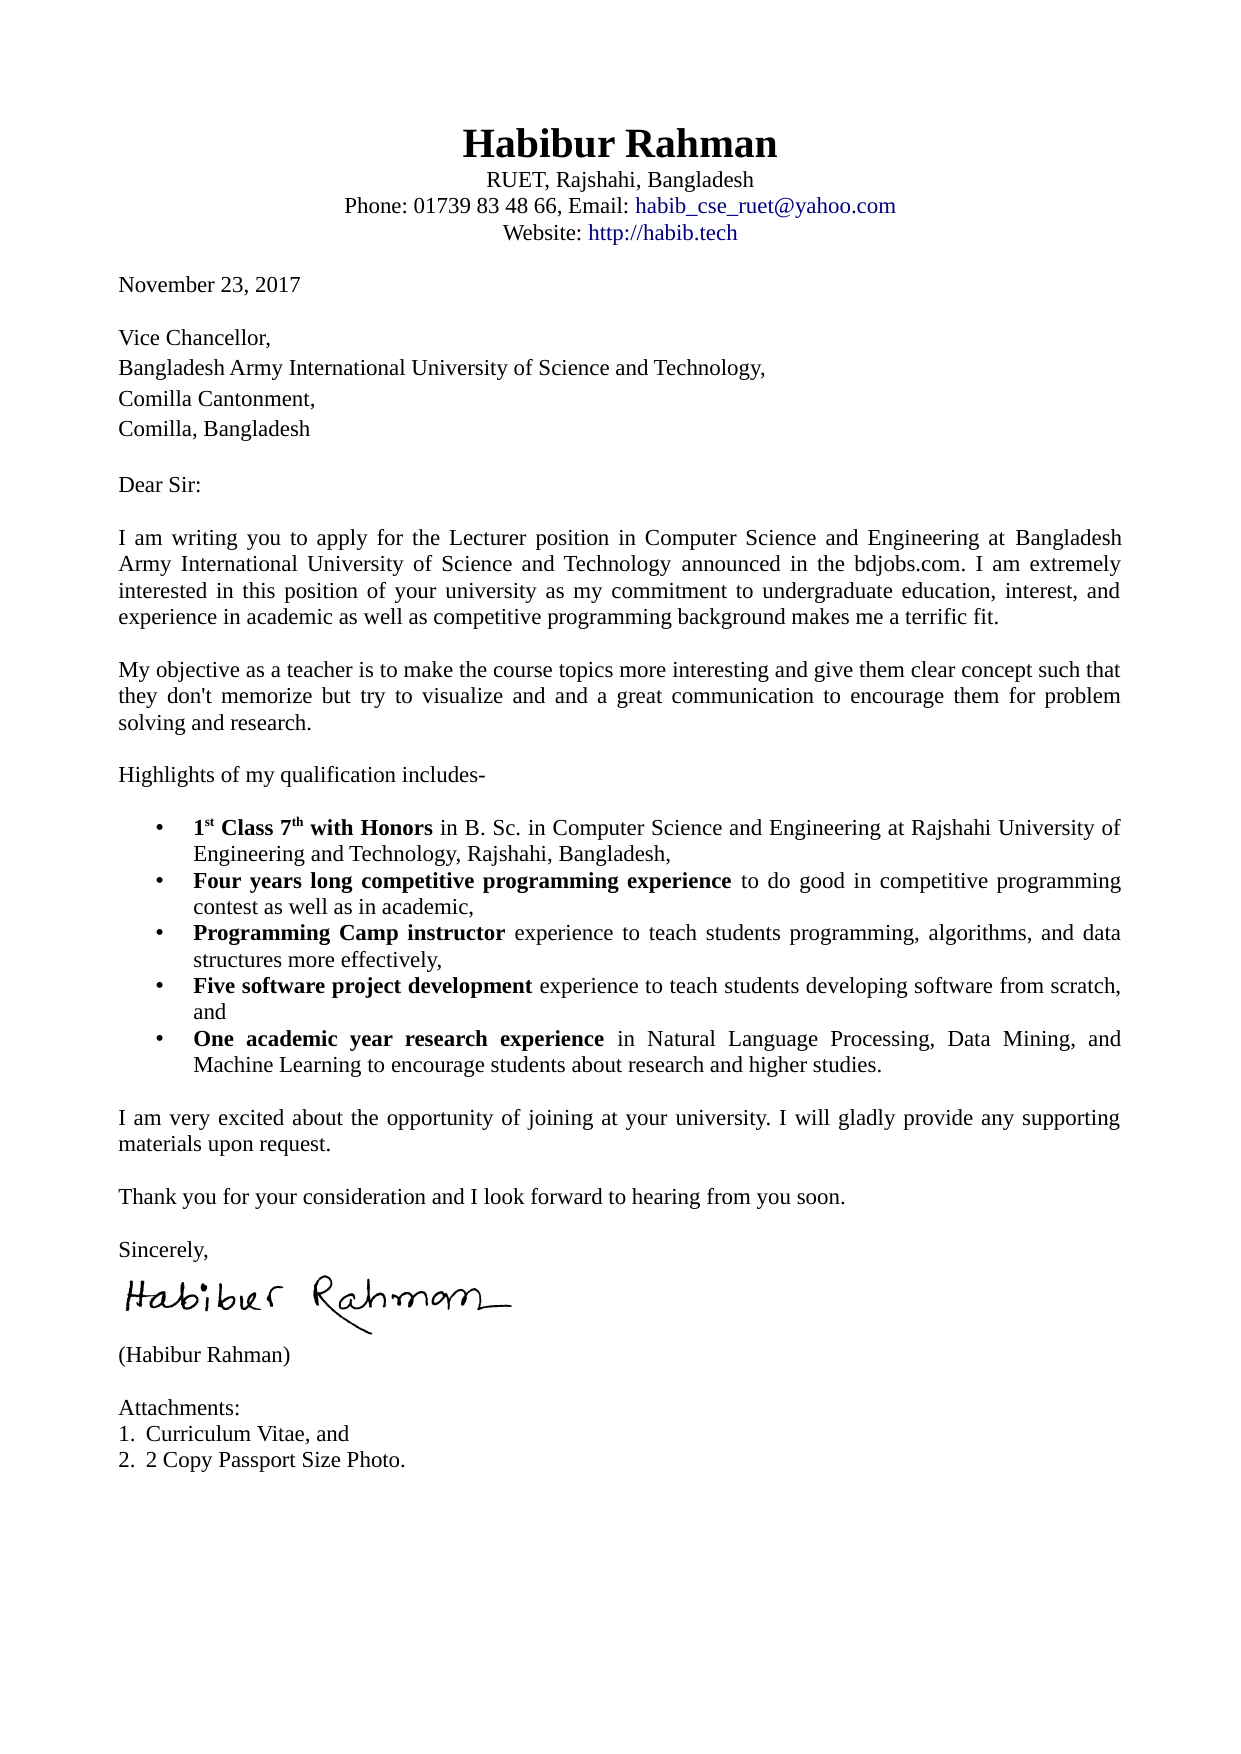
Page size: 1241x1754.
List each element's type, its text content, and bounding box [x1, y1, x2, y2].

text Dear Sir: [118, 471, 1122, 498]
text Vice Chancellor, [118, 324, 1122, 351]
text My objective as a teacher is to make the course topics more interesting and give them clear concept such that they don't memorize but try to visualize and and a great communication to encourage them for problem solving and research. [118, 656, 1122, 735]
text Phone: 01739 83 48 66, Email: habib_cse_ruet@yahoo.com [118, 192, 1122, 219]
list One academic year research experience in Natural Language Processing, Data Mining, and Machine Learning to encourage students about research and higher studies. [156, 1025, 1122, 1077]
list 1st Class 7th with Honors in B. Sc. in Computer Science and Engineering at Rajshahi University of Engineering and Technology, Rajshahi, Bangladesh, [156, 814, 1122, 867]
text Thank you for your consideration and I look forward to hearing from you soon. [118, 1183, 1122, 1209]
list Five software project development experience to teach students developing software from scratch, and [156, 972, 1122, 1025]
list Curriculum Vitae, and [118, 1420, 1122, 1446]
text Comilla, Bangladesh [118, 415, 1122, 441]
text RUET, Rajshahi, Bangladesh [118, 166, 1122, 192]
text Comilla Cantonment, [118, 384, 1122, 411]
text November 23, 2017 [118, 271, 1122, 298]
text Website: http://habib.tech [118, 219, 1122, 245]
text I am writing you to apply for the Lecturer position in Computer Science and Engineering at Bangladesh Army International University of Science and Technology announced in the bdjobs.com. I am extremely interested in this position of your university as my commitment to undergraduate education, interest, and experience in academic as well as competitive programming background makes me a terrific fit. [118, 524, 1122, 629]
list Four years long competitive programming experience to do good in competitive programming contest as well as in academic, [156, 867, 1122, 919]
text Highlights of my qualification includes- [118, 761, 1122, 788]
picture [120, 1270, 513, 1339]
text Attachments: [118, 1394, 1122, 1420]
text Bangladesh Army International University of Science and Technology, [118, 354, 1122, 381]
text Sincerely, [118, 1236, 1122, 1262]
list Programming Camp instructor experience to teach students programming, algorithms, and data structures more effectively, [156, 919, 1122, 972]
text Habibur Rahman [118, 118, 1122, 166]
text (Habibur Rahman) [118, 1341, 1122, 1367]
text I am very excited about the opportunity of joining at your university. I will gladly provide any supporting materials upon request. [118, 1104, 1122, 1157]
list 2 Copy Passport Size Photo. [118, 1446, 1122, 1473]
